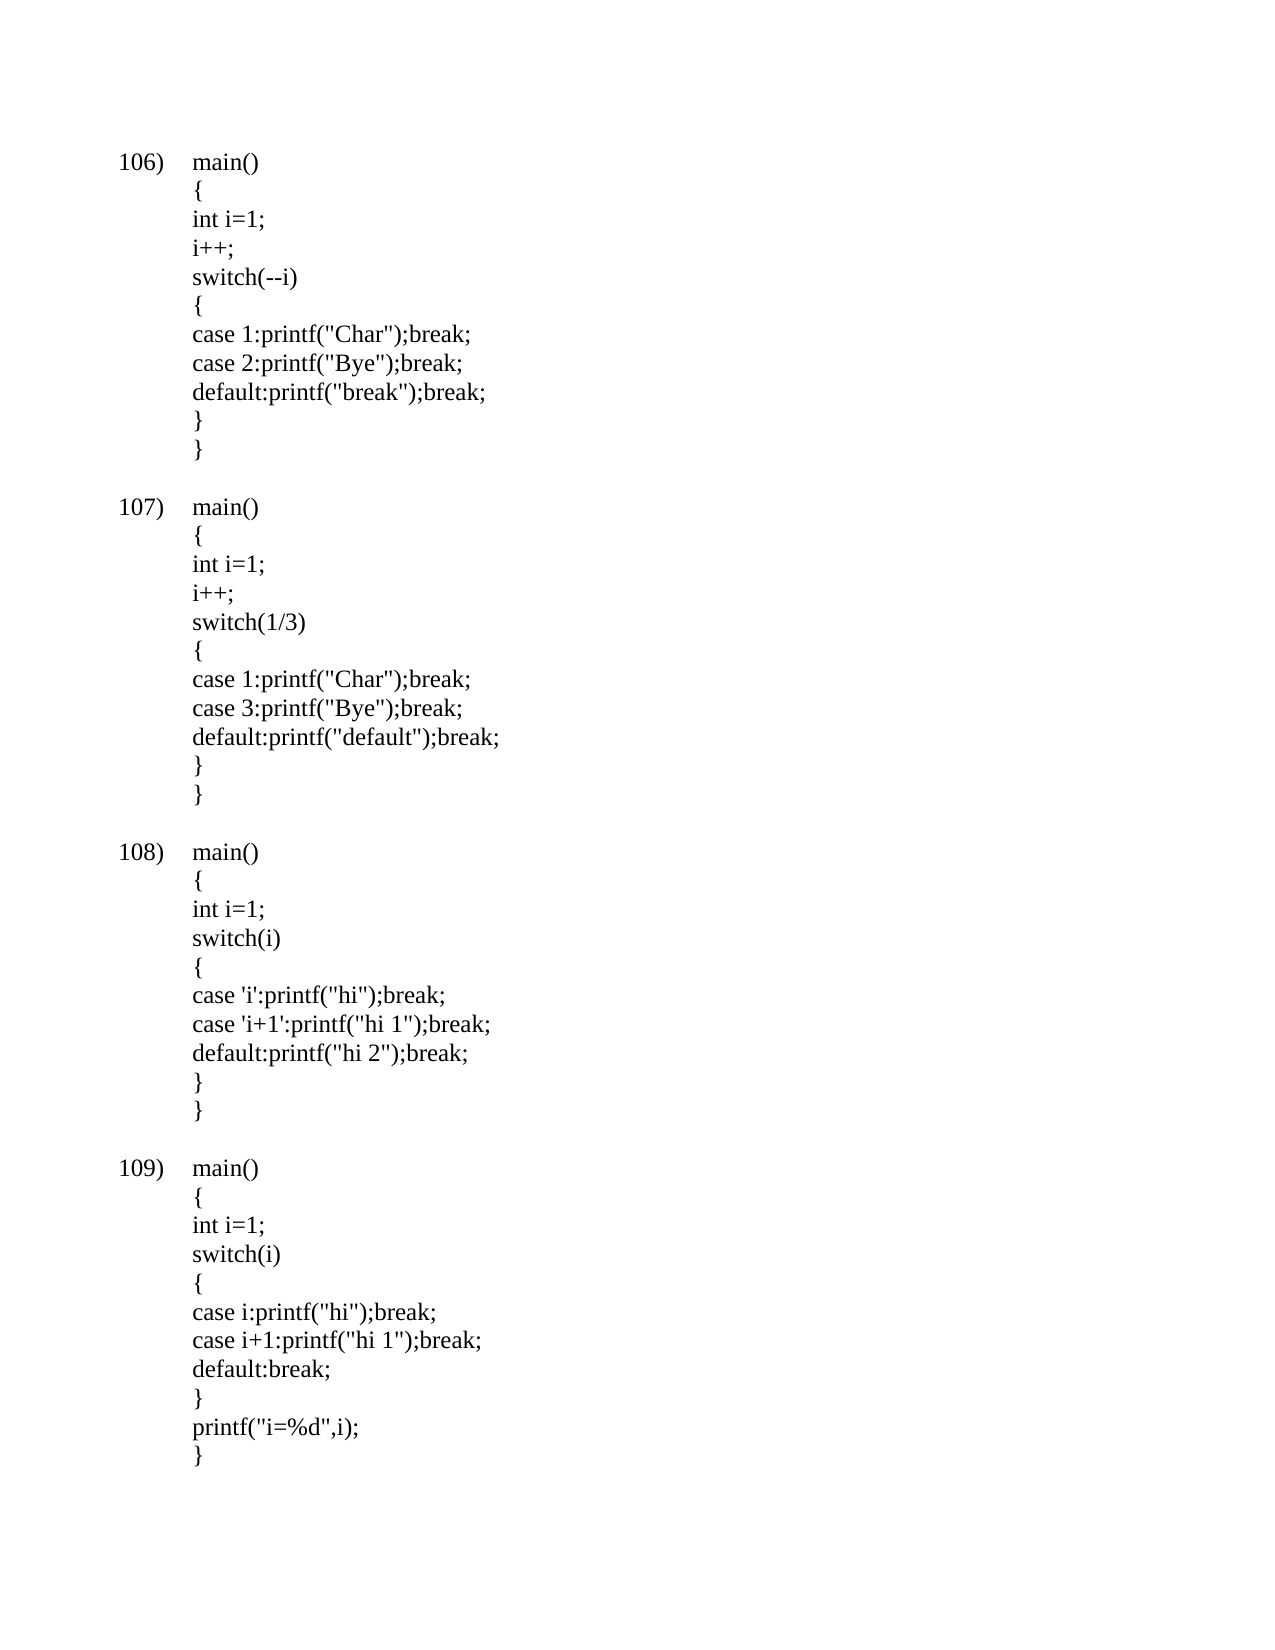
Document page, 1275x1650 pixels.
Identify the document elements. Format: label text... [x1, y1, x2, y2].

text } [118, 779, 1157, 808]
text case 'i':printf("hi");break; [118, 981, 1157, 1009]
text } [118, 751, 1157, 779]
text switch(i) [118, 923, 1157, 952]
text 106) main() [118, 147, 1157, 176]
text { [118, 1182, 1157, 1211]
text { [118, 866, 1157, 894]
text { [118, 291, 1157, 319]
text int i=1; [118, 894, 1157, 923]
text 107) main() [118, 492, 1157, 521]
text } [118, 1096, 1157, 1124]
text default:printf("break");break; [118, 377, 1157, 406]
text int i=1; [118, 204, 1157, 233]
text { [118, 1268, 1157, 1297]
text i++; [118, 233, 1157, 262]
text int i=1; [118, 1211, 1157, 1239]
text default:printf("default");break; [118, 722, 1157, 751]
text { [118, 636, 1157, 664]
text case 1:printf("Char");break; [118, 664, 1157, 693]
text default:break; [118, 1354, 1157, 1383]
text default:printf("hi 2");break; [118, 1038, 1157, 1067]
text } [118, 406, 1157, 434]
text case 'i+1':printf("hi 1");break; [118, 1009, 1157, 1038]
text case 3:printf("Bye");break; [118, 693, 1157, 722]
text } [118, 1067, 1157, 1096]
text { [118, 176, 1157, 204]
text 109) main() [118, 1153, 1157, 1182]
text case i+1:printf("hi 1");break; [118, 1326, 1157, 1354]
text } [118, 1383, 1157, 1412]
text switch(1/3) [118, 607, 1157, 636]
text i++; [118, 578, 1157, 607]
text case i:printf("hi");break; [118, 1297, 1157, 1326]
text switch(--i) [118, 262, 1157, 291]
text 108) main() [118, 837, 1157, 866]
text { [118, 952, 1157, 981]
text } [118, 434, 1157, 463]
text case 1:printf("Char");break; [118, 319, 1157, 348]
text printf("i=%d",i); [118, 1412, 1157, 1441]
text { [118, 521, 1157, 549]
text int i=1; [118, 549, 1157, 578]
text switch(i) [118, 1239, 1157, 1268]
text case 2:printf("Bye");break; [118, 348, 1157, 377]
text } [118, 1441, 1157, 1469]
